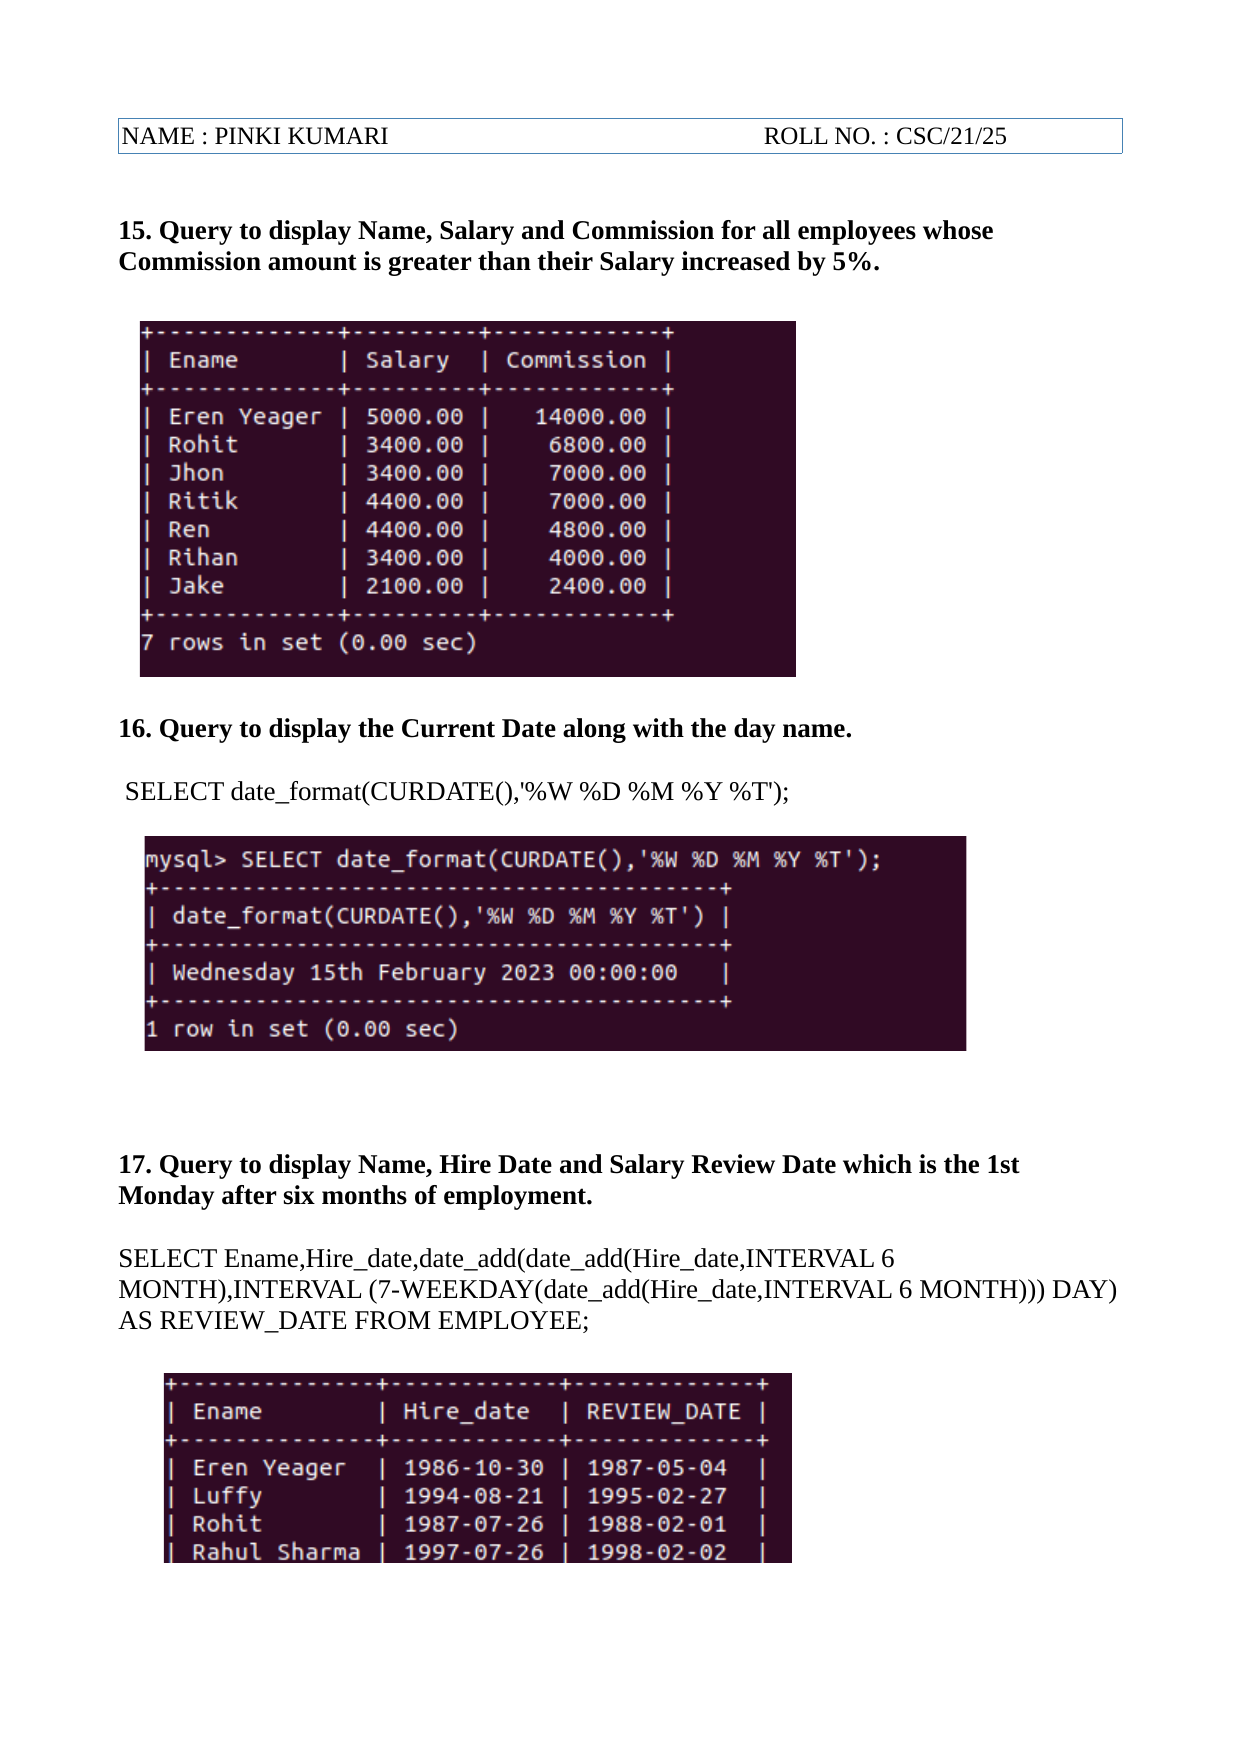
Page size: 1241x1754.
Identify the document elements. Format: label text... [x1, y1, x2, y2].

text SELECT Ename,Hire_date,date_add(date_add(Hire_date,INTERVAL 6 MONTH),INTERVAL (7-WEEKDAY(date_add(Hire_date,INTERVAL 6 MONTH))) DAY) AS REVIEW_DATE FROM EMPLOYEE; [118, 1211, 1122, 1335]
picture [144, 836, 967, 1051]
text SELECT date_format(CURDATE(),'%W %D %M %Y %T'); [118, 743, 1122, 806]
picture [139, 321, 796, 677]
text 17. Query to display Name, Hire Date and Salary Review Date which is the 1st Monday after six months of employment. [118, 1148, 1122, 1211]
picture [163, 1373, 792, 1563]
text 16. Query to display the Current Date along with the day name. [118, 370, 1122, 743]
text 15. Query to display Name, Salary and Commission for all employees whose Commission amount is greater than their Salary increased by 5%. [118, 214, 1122, 276]
